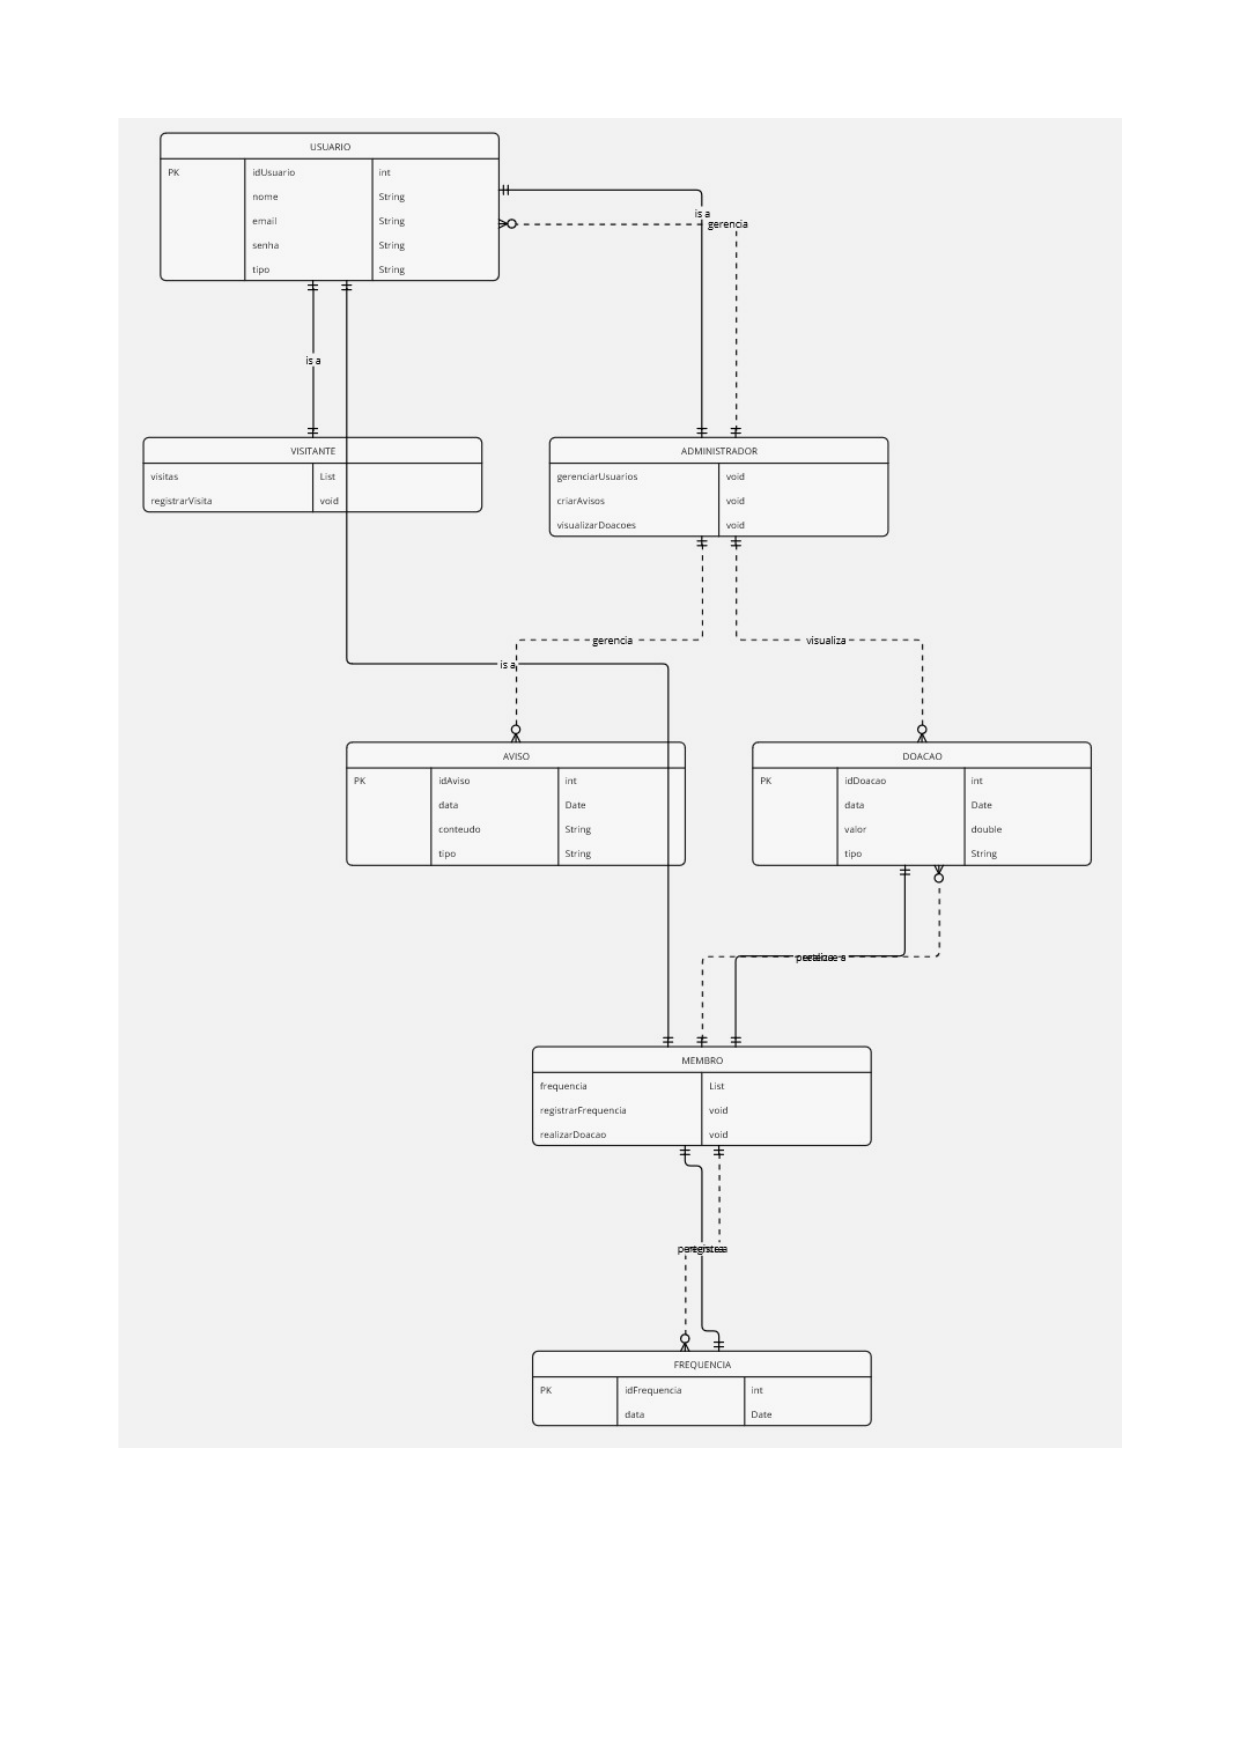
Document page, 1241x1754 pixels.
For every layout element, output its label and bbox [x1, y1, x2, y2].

picture [118, 118, 1122, 1448]
